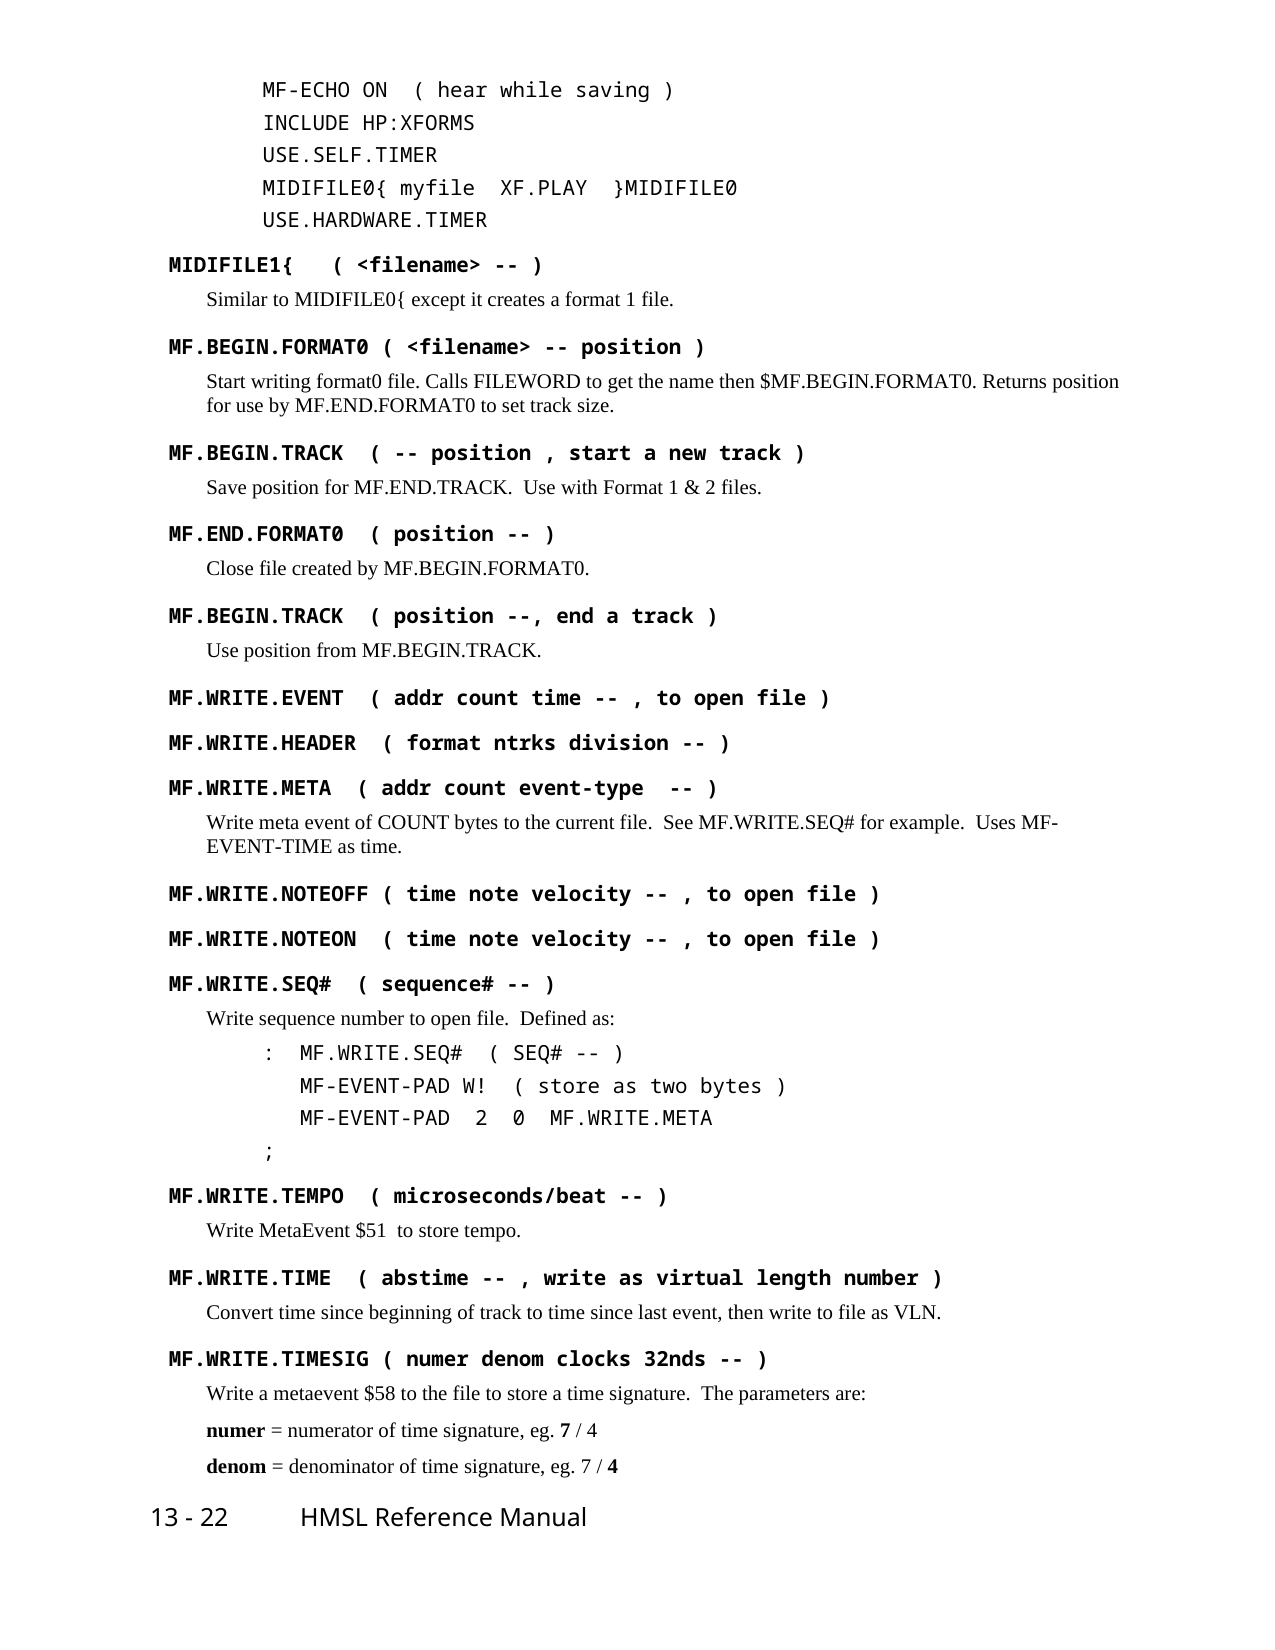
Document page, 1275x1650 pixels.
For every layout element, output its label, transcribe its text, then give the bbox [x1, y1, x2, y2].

text : MF.WRITE.SEQ# ( SEQ# -- ) [262, 1038, 1125, 1067]
text MF.WRITE.TIME ( abstime -- , write as virtual length number ) [169, 1263, 1200, 1291]
text Write a metaevent $58 to the file to store a time signature. The parameters are: [206, 1381, 1125, 1405]
text MF.WRITE.HEADER ( format ntrks division -- ) [169, 728, 1200, 756]
text MF-ECHO ON ( hear while saving ) [262, 75, 1125, 103]
text USE.HARDWARE.TIMER [262, 205, 1125, 234]
text MF.BEGIN.FORMAT0 ( <filename> -- position ) [169, 332, 1200, 361]
text denom = denominator of time signature, eg. 7 / 4 [206, 1454, 1125, 1478]
text Save position for MF.END.TRACK. Use with Format 1 & 2 files. [206, 475, 1125, 499]
text ; [262, 1136, 1125, 1164]
text MF-EVENT-PAD 2 0 MF.WRITE.META [262, 1103, 1125, 1132]
text Write meta event of COUNT bytes to the current file. See MF.WRITE.SEQ# for example. Uses MF-EVENT-TIME as time. [206, 810, 1125, 858]
text USE.SELF.TIMER [262, 140, 1125, 169]
text MF.WRITE.SEQ# ( sequence# -- ) [169, 969, 1200, 997]
text Convert time since beginning of track to time since last event, then write to file as VLN. [206, 1299, 1125, 1324]
text Write sequence number to open file. Defined as: [206, 1006, 1125, 1030]
text MF.BEGIN.TRACK ( position --, end a track ) [169, 601, 1200, 630]
text MF.WRITE.TIMESIG ( numer denom clocks 32nds -- ) [169, 1344, 1200, 1373]
text MF-EVENT-PAD W! ( store as two bytes ) [262, 1071, 1125, 1099]
text MF.WRITE.EVENT ( addr count time -- , to open file ) [169, 683, 1200, 711]
text Use position from MF.BEGIN.TRACK. [206, 638, 1125, 662]
text MF.WRITE.META ( addr count event-type -- ) [169, 773, 1200, 802]
text MF.BEGIN.TRACK ( -- position , start a new track ) [169, 438, 1200, 466]
text numer = numerator of time signature, eg. 7 / 4 [206, 1418, 1125, 1442]
text MIDIFILE1{ ( <filename> -- ) [169, 251, 1200, 279]
text MIDIFILE0{ myfile XF.PLAY }MIDIFILE0 [262, 173, 1125, 201]
text MF.WRITE.NOTEOFF ( time note velocity -- , to open file ) [169, 879, 1200, 907]
text Similar to MIDIFILE0{ except it creates a format 1 file. [206, 287, 1125, 311]
text MF.WRITE.TEMPO ( microseconds/beat -- ) [169, 1181, 1200, 1209]
text MF.WRITE.NOTEON ( time note velocity -- , to open file ) [169, 924, 1200, 952]
text MF.END.FORMAT0 ( position -- ) [169, 519, 1200, 548]
text Start writing format0 file. Calls FILEWORD to get the name then $MF.BEGIN.FORMAT0. Returns position for use by MF.END.FORMAT0 to set track size. [206, 369, 1125, 417]
text Write MetaEvent $51 to store tempo. [206, 1218, 1125, 1242]
text INCLUDE HP:XFORMS [262, 108, 1125, 136]
text Close file created by MF.BEGIN.FORMAT0. [206, 556, 1125, 580]
